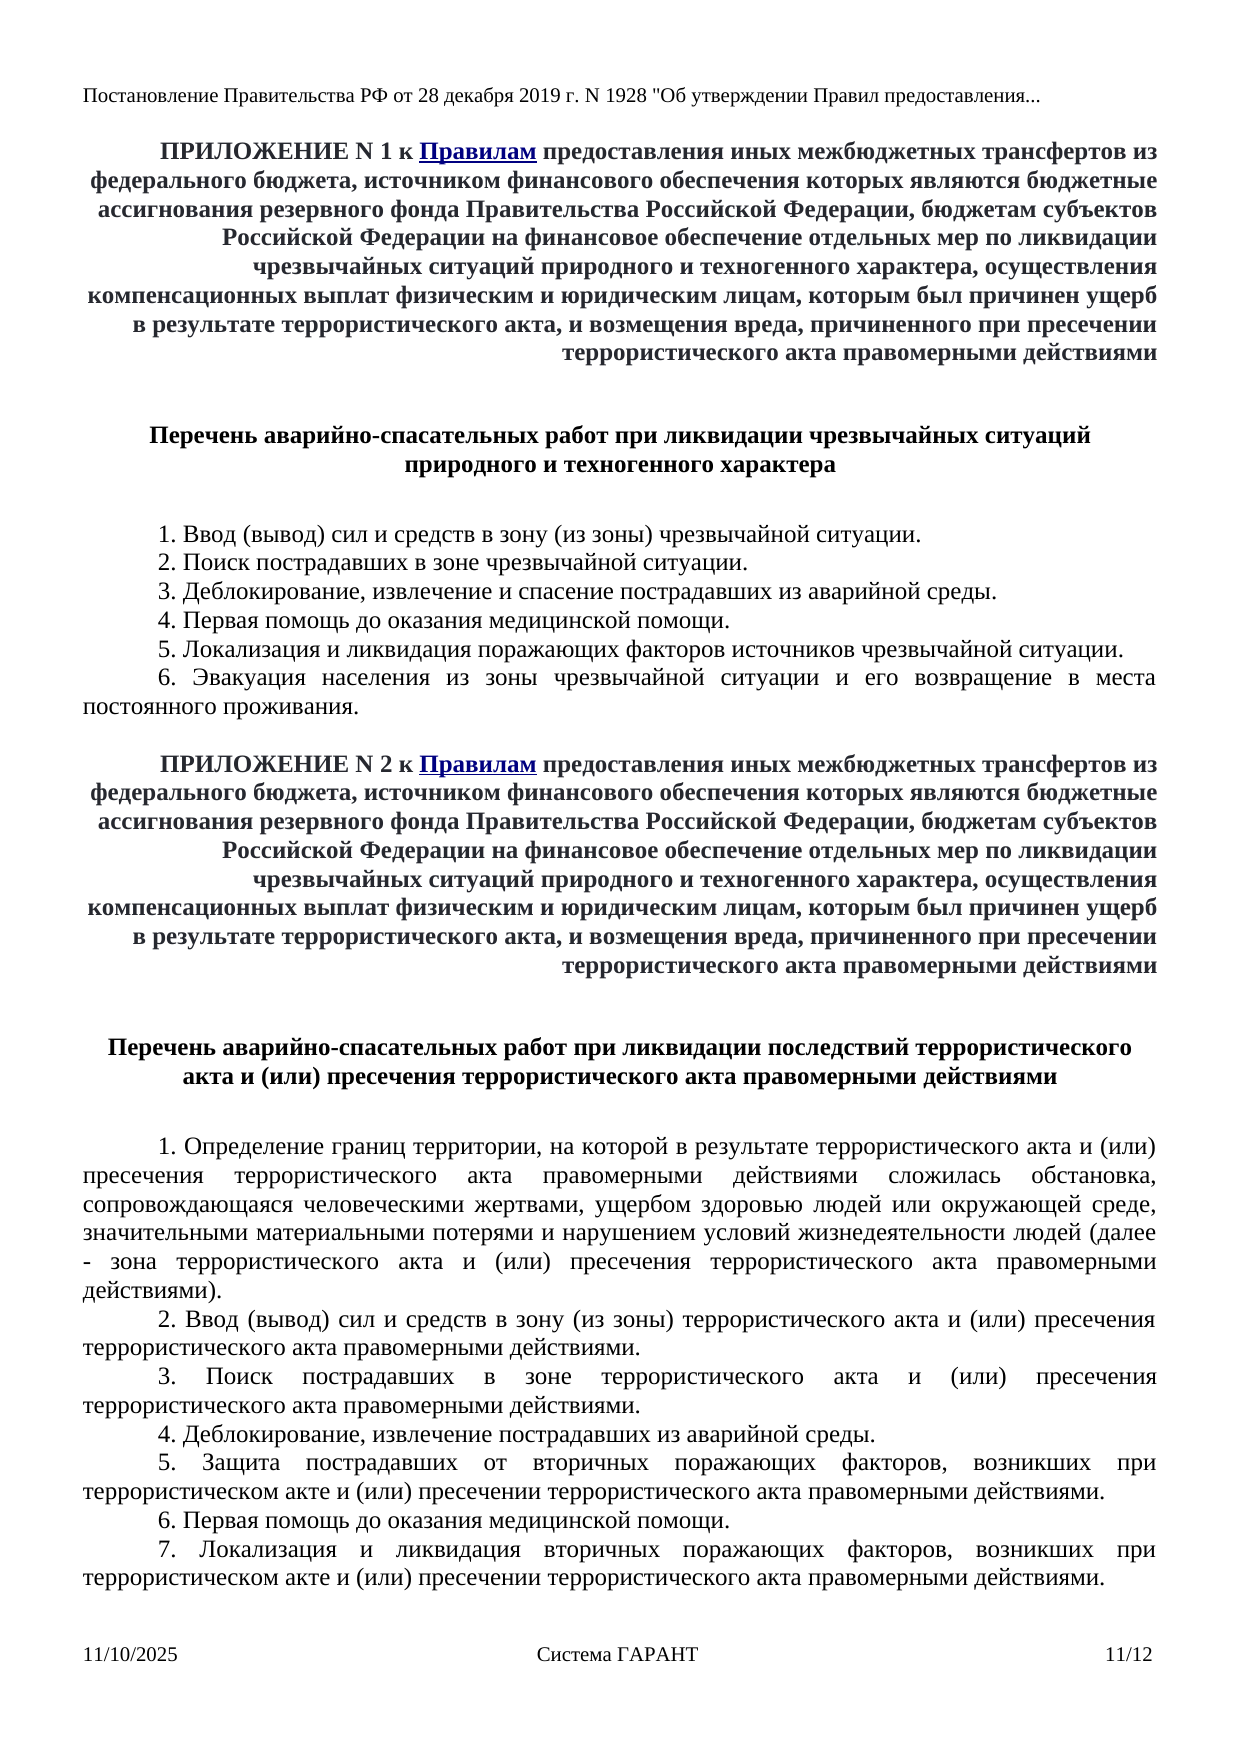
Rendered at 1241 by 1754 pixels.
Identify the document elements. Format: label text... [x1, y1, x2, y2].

text 6. Эвакуация населения из зоны чрезвычайной ситуации и его возвращение в места постоянного проживания. [83, 662, 1157, 720]
text 7. Локализация и ликвидация вторичных поражающих факторов, возникших при террористическом акте и (или) пресечении террористического акта правомерными действиями. [83, 1534, 1157, 1591]
text 4. Первая помощь до оказания медицинской помощи. [83, 605, 1157, 634]
text 1. Определение границ территории, на которой в результате террористического акта и (или) пресечения террористического акта правомерными действиями сложилась обстановка, сопровождающаяся человеческими жертвами, ущербом здоровью людей или окружающей среде, значительными материальными потерями и нарушением условий жизнедеятельности людей (далее - зона террористического акта и (или) пресечения террористического акта правомерными действиями). [83, 1131, 1157, 1304]
text ПРИЛОЖЕНИЕ N 1 к Правилам предоставления иных межбюджетных трансфертов из федерального бюджета, источником финансового обеспечения которых являются бюджетные ассигнования резервного фонда Правительства Российской Федерации, бюджетам субъектов Российской Федерации на финансовое обеспечение отдельных мер по ликвидации чрезвычайных ситуаций природного и техногенного характера, осуществления компенсационных выплат физическим и юридическим лицам, которым был причинен ущерб в результате террористического акта, и возмещения вреда, причиненного при пресечении террористического акта правомерными действиями [83, 136, 1157, 366]
text 5. Локализация и ликвидация поражающих факторов источников чрезвычайной ситуации. [83, 634, 1157, 662]
text 6. Первая помощь до оказания медицинской помощи. [83, 1505, 1157, 1534]
text 2. Поиск пострадавших в зоне чрезвычайной ситуации. [83, 547, 1157, 576]
text 4. Деблокирование, извлечение пострадавших из аварийной среды. [83, 1419, 1157, 1447]
text 3. Деблокирование, извлечение и спасение пострадавших из аварийной среды. [83, 576, 1157, 605]
text 1. Ввод (вывод) сил и средств в зону (из зоны) чрезвычайной ситуации. [83, 519, 1157, 547]
text ПРИЛОЖЕНИЕ N 2 к Правилам предоставления иных межбюджетных трансфертов из федерального бюджета, источником финансового обеспечения которых являются бюджетные ассигнования резервного фонда Правительства Российской Федерации, бюджетам субъектов Российской Федерации на финансовое обеспечение отдельных мер по ликвидации чрезвычайных ситуаций природного и техногенного характера, осуществления компенсационных выплат физическим и юридическим лицам, которым был причинен ущерб в результате террористического акта, и возмещения вреда, причиненного при пресечении террористического акта правомерными действиями [83, 749, 1157, 979]
text 3. Поиск пострадавших в зоне террористического акта и (или) пресечения террористического акта правомерными действиями. [83, 1361, 1157, 1419]
text 5. Защита пострадавших от вторичных поражающих факторов, возникших при террористическом акте и (или) пресечении террористического акта правомерными действиями. [83, 1447, 1157, 1505]
subtitle Перечень аварийно-спасательных работ при ликвидации чрезвычайных ситуаций природного и техногенного характера [83, 420, 1157, 477]
text 2. Ввод (вывод) сил и средств в зону (из зоны) террористического акта и (или) пресечения террористического акта правомерными действиями. [83, 1304, 1157, 1361]
subtitle Перечень аварийно-спасательных работ при ликвидации последствий террористического акта и (или) пресечения террористического акта правомерными действиями [83, 1032, 1157, 1090]
